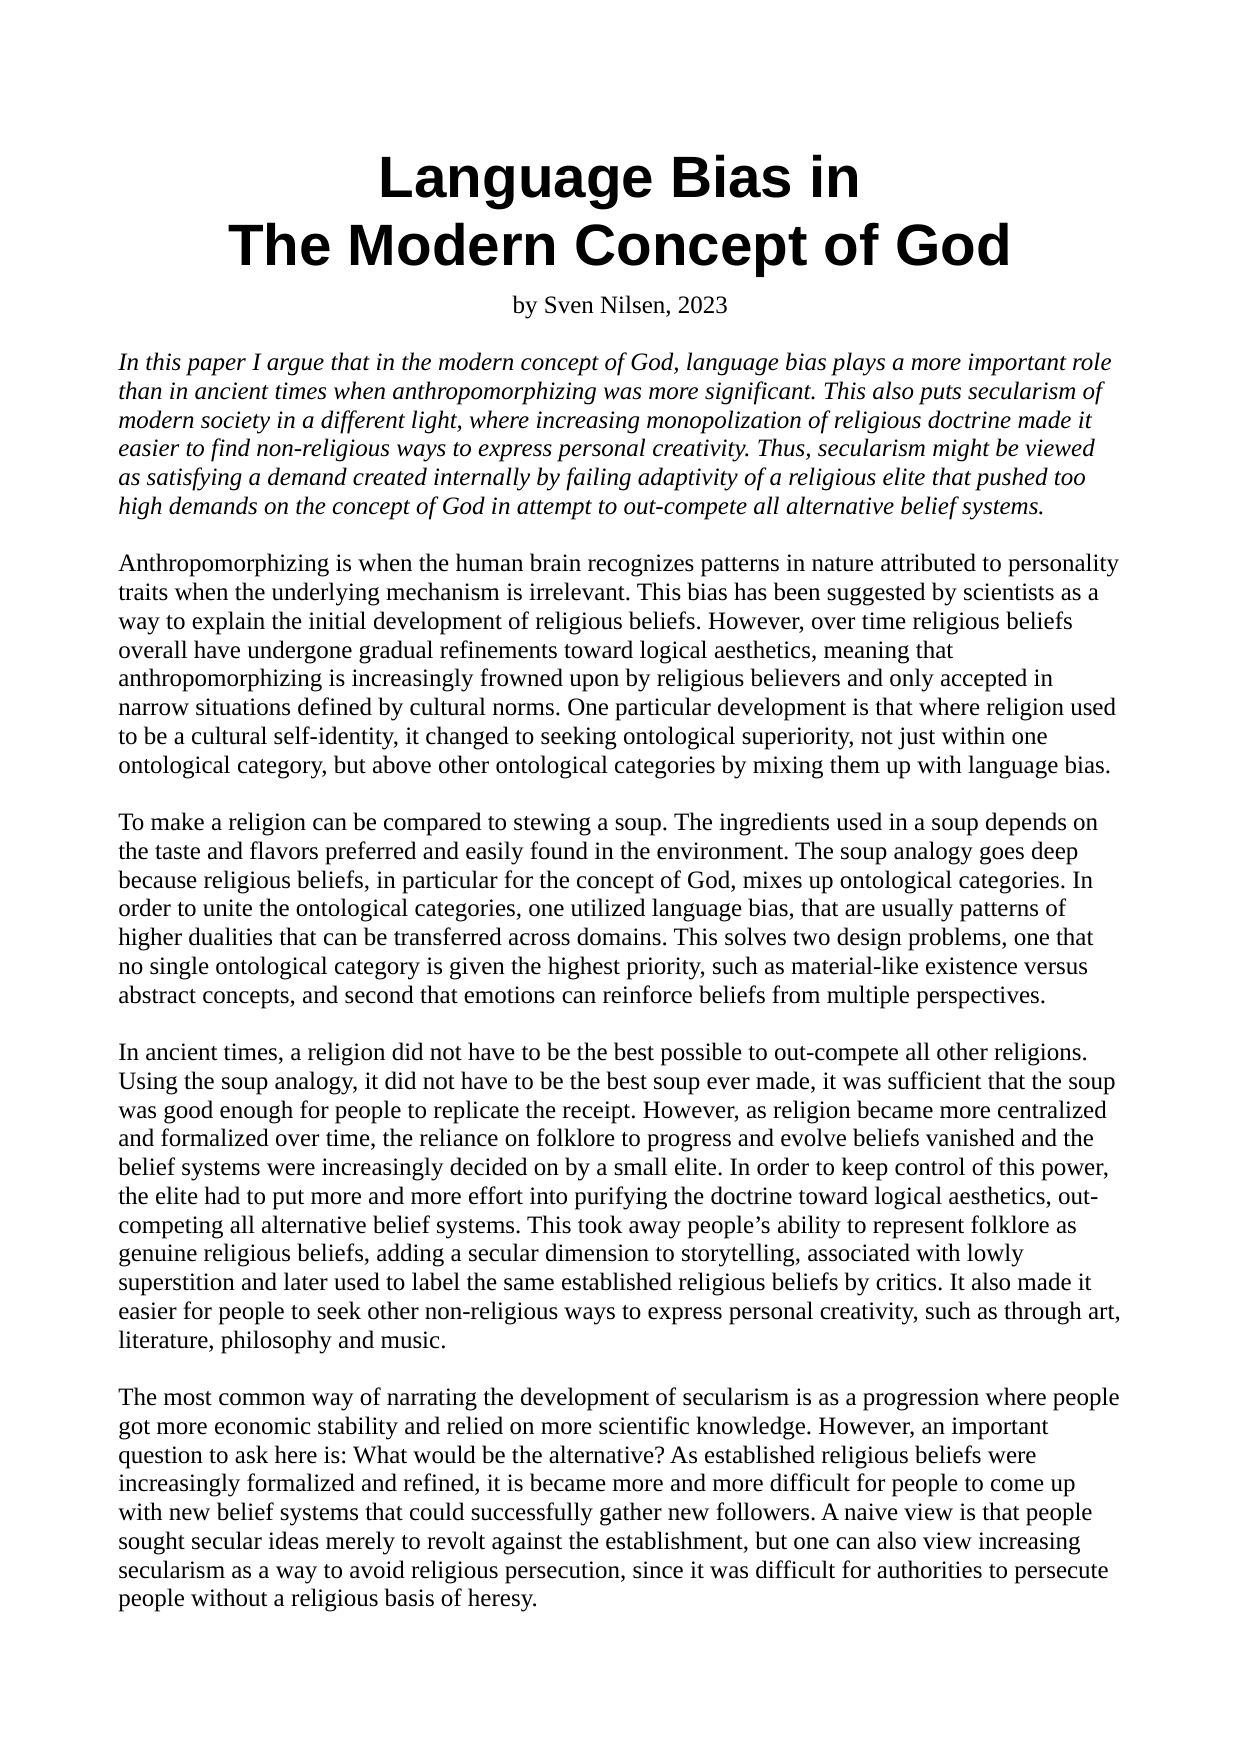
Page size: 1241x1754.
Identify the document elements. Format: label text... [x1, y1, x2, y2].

title Language Bias in The Modern Concept of God [118, 143, 1122, 277]
text To make a religion can be compared to stewing a soup. The ingredients used in a soup depends on the taste and flavors preferred and easily found in the environment. The soup analogy goes deep because religious beliefs, in particular for the concept of God, mixes up ontological categories. In order to unite the ontological categories, one utilized language bias, that are usually patterns of higher dualities that can be transferred across domains. This solves two design problems, one that no single ontological category is given the highest priority, such as material-like existence versus abstract concepts, and second that emotions can reinforce beliefs from multiple perspectives. [118, 807, 1122, 1008]
text In this paper I argue that in the modern concept of God, language bias plays a more important role than in ancient times when anthropomorphizing was more significant. This also puts secularism of modern society in a different light, where increasing monopolization of religious doctrine made it easier to find non-religious ways to express personal creativity. Thus, secularism might be viewed as satisfying a demand created internally by failing adaptivity of a religious elite that pushed too high demands on the concept of God in attempt to out-compete all alternative belief systems. [118, 347, 1122, 520]
text In ancient times, a religion did not have to be the best possible to out-compete all other religions. Using the soup analogy, it did not have to be the best soup ever made, it was sufficient that the soup was good enough for people to replicate the receipt. However, as religion became more centralized and formalized over time, the reliance on folklore to progress and evolve beliefs vanished and the belief systems were increasingly decided on by a small elite. In order to keep control of this power, the elite had to put more and more effort into purifying the doctrine toward logical aesthetics, out-competing all alternative belief systems. This took away people’s ability to represent folklore as genuine religious beliefs, adding a secular dimension to storytelling, associated with lowly superstition and later used to label the same established religious beliefs by critics. It also made it easier for people to seek other non-religious ways to express personal creativity, such as through art, literature, philosophy and music. [118, 1037, 1122, 1353]
text The most common way of narrating the development of secularism is as a progression where people got more economic stability and relied on more scientific knowledge. However, an important question to ask here is: What would be the alternative? As established religious beliefs were increasingly formalized and refined, it is became more and more difficult for people to come up with new belief systems that could successfully gather new followers. A naive view is that people sought secular ideas merely to revolt against the establishment, but one can also view increasing secularism as a way to avoid religious persecution, since it was difficult for authorities to persecute people without a religious basis of heresy. [118, 1382, 1122, 1612]
text by Sven Nilsen, 2023 [118, 290, 1122, 318]
text Anthropomorphizing is when the human brain recognizes patterns in nature attributed to personality traits when the underlying mechanism is irrelevant. This bias has been suggested by scientists as a way to explain the initial development of religious beliefs. However, over time religious beliefs overall have undergone gradual refinements toward logical aesthetics, meaning that anthropomorphizing is increasingly frowned upon by religious believers and only accepted in narrow situations defined by cultural norms. One particular development is that where religion used to be a cultural self-identity, it changed to seeking ontological superiority, not just within one ontological category, but above other ontological categories by mixing them up with language bias. [118, 548, 1122, 778]
